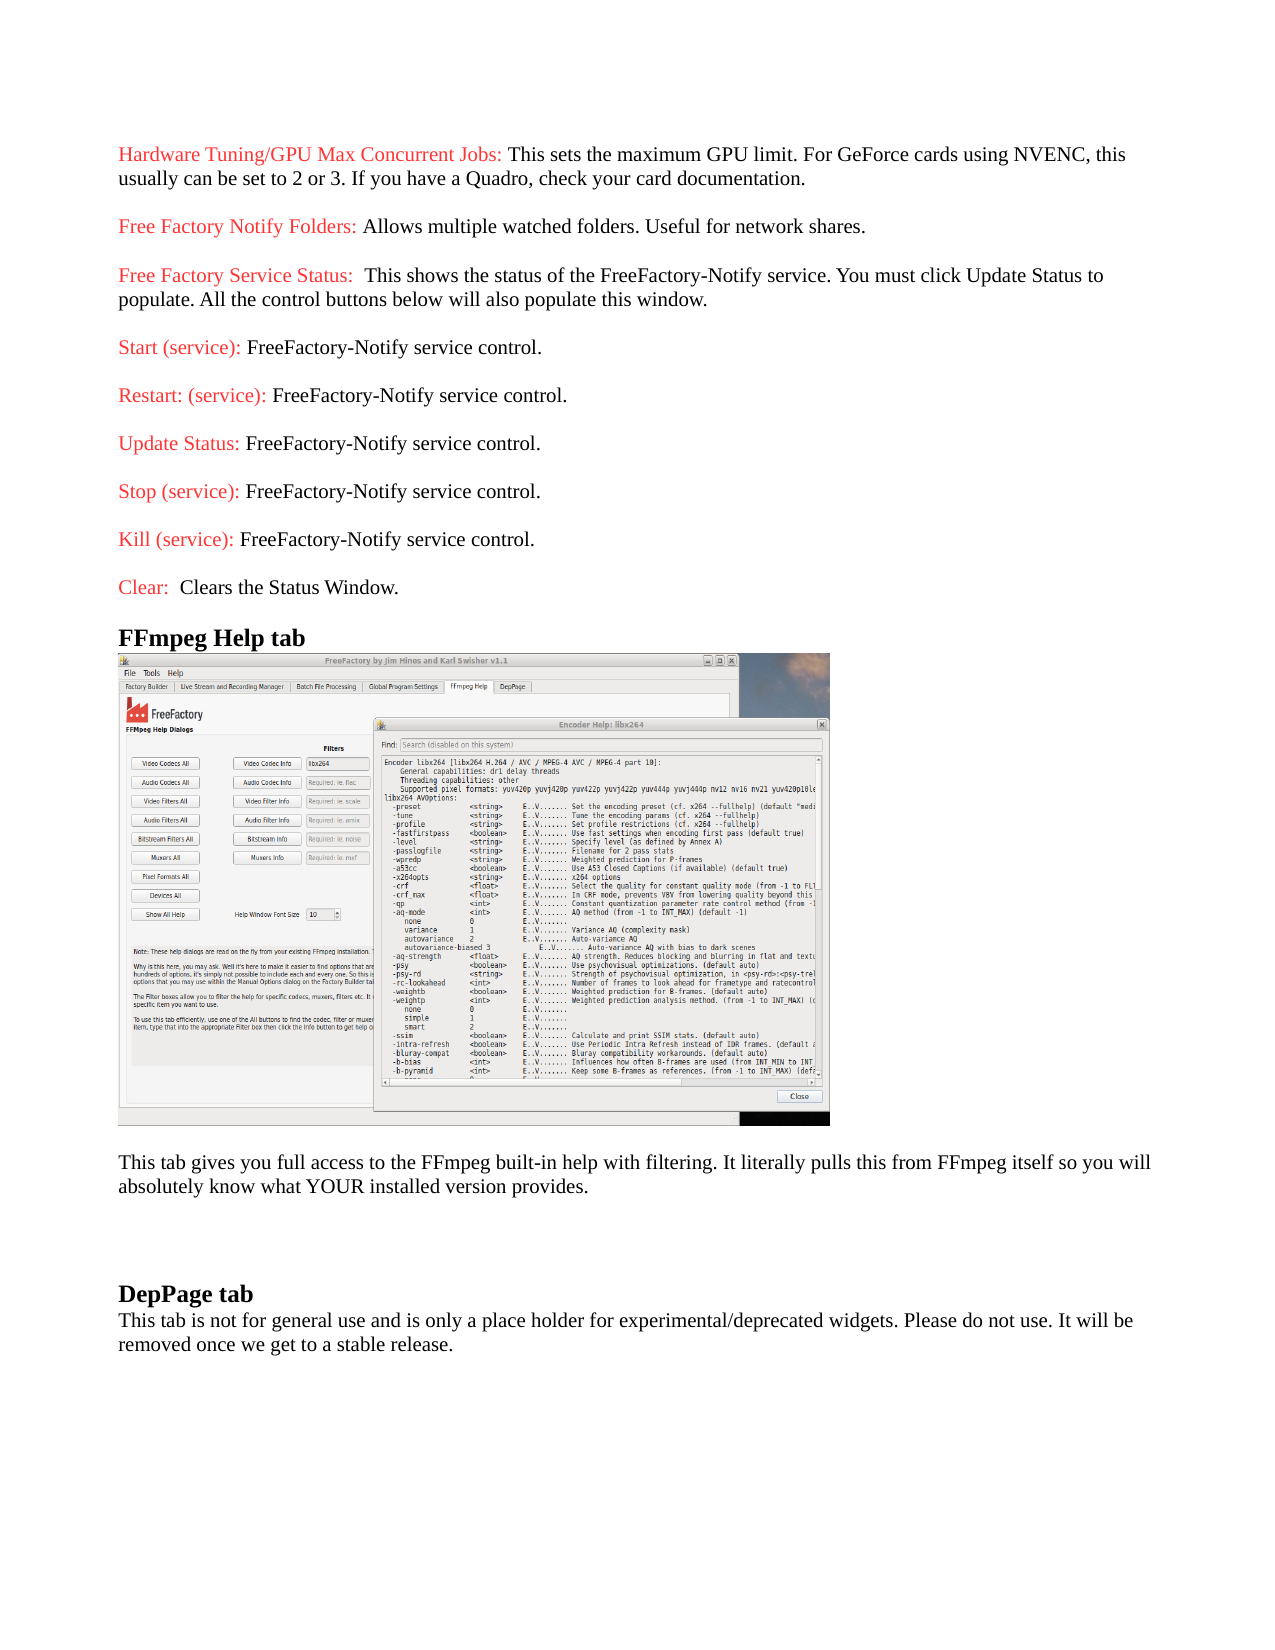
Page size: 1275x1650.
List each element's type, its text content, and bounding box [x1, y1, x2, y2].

text Free Factory Notify Folders: Allows multiple watched folders. Useful for network shares. [118, 214, 1157, 238]
text This tab is not for general use and is only a place holder for experimental/deprecated widgets. Please do not use. It will be removed once we get to a stable release. [118, 1308, 1157, 1356]
text Start (service): FreeFactory-Notify service control. [118, 335, 1157, 359]
text DepPage tab [118, 1279, 1157, 1308]
text Update Status: FreeFactory-Notify service control. [118, 431, 1157, 455]
text Clear: Clears the Status Window. [118, 575, 1157, 599]
text Stop (service): FreeFactory-Notify service control. [118, 479, 1157, 503]
text Hardware Tuning/GPU Max Concurrent Jobs: This sets the maximum GPU limit. For GeForce cards using NVENC, this usually can be set to 2 or 3. If you have a Quadro, check your card documentation. [118, 142, 1157, 190]
text Restart: (service): FreeFactory-Notify service control. [118, 383, 1157, 407]
text FFmpeg Help tab [118, 623, 1157, 652]
text This tab gives you full access to the FFmpeg built-in help with filtering. It literally pulls this from FFmpeg itself so you will absolutely know what YOUR installed version provides. [118, 652, 1157, 1198]
text Kill (service): FreeFactory-Notify service control. [118, 527, 1157, 551]
picture [117, 653, 830, 1126]
text Free Factory Service Status: This shows the status of the FreeFactory-Notify service. You must click Update Status to populate. All the control buttons below will also populate this window. [118, 262, 1157, 311]
